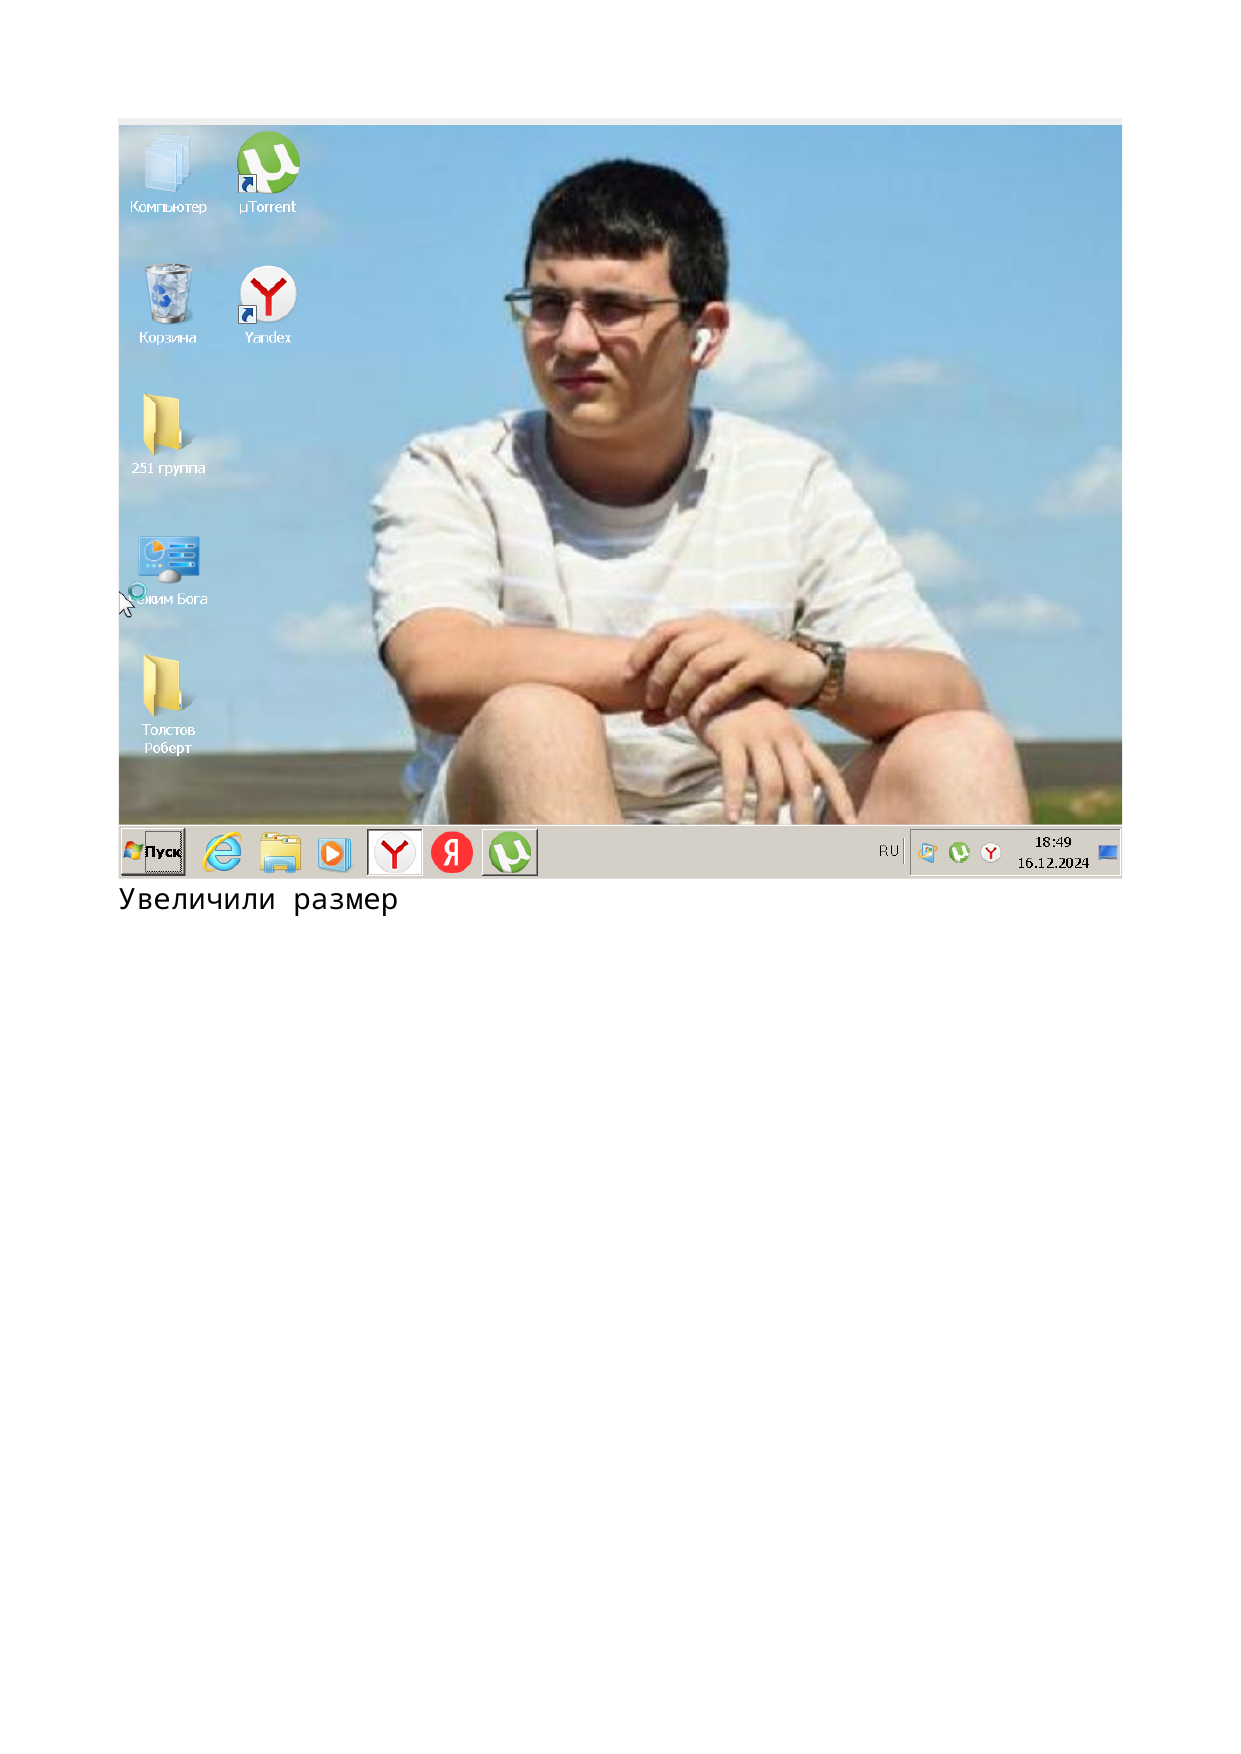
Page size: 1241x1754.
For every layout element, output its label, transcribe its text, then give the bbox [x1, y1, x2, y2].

picture [118, 118, 1123, 879]
text Увеличили размер [118, 879, 1122, 918]
